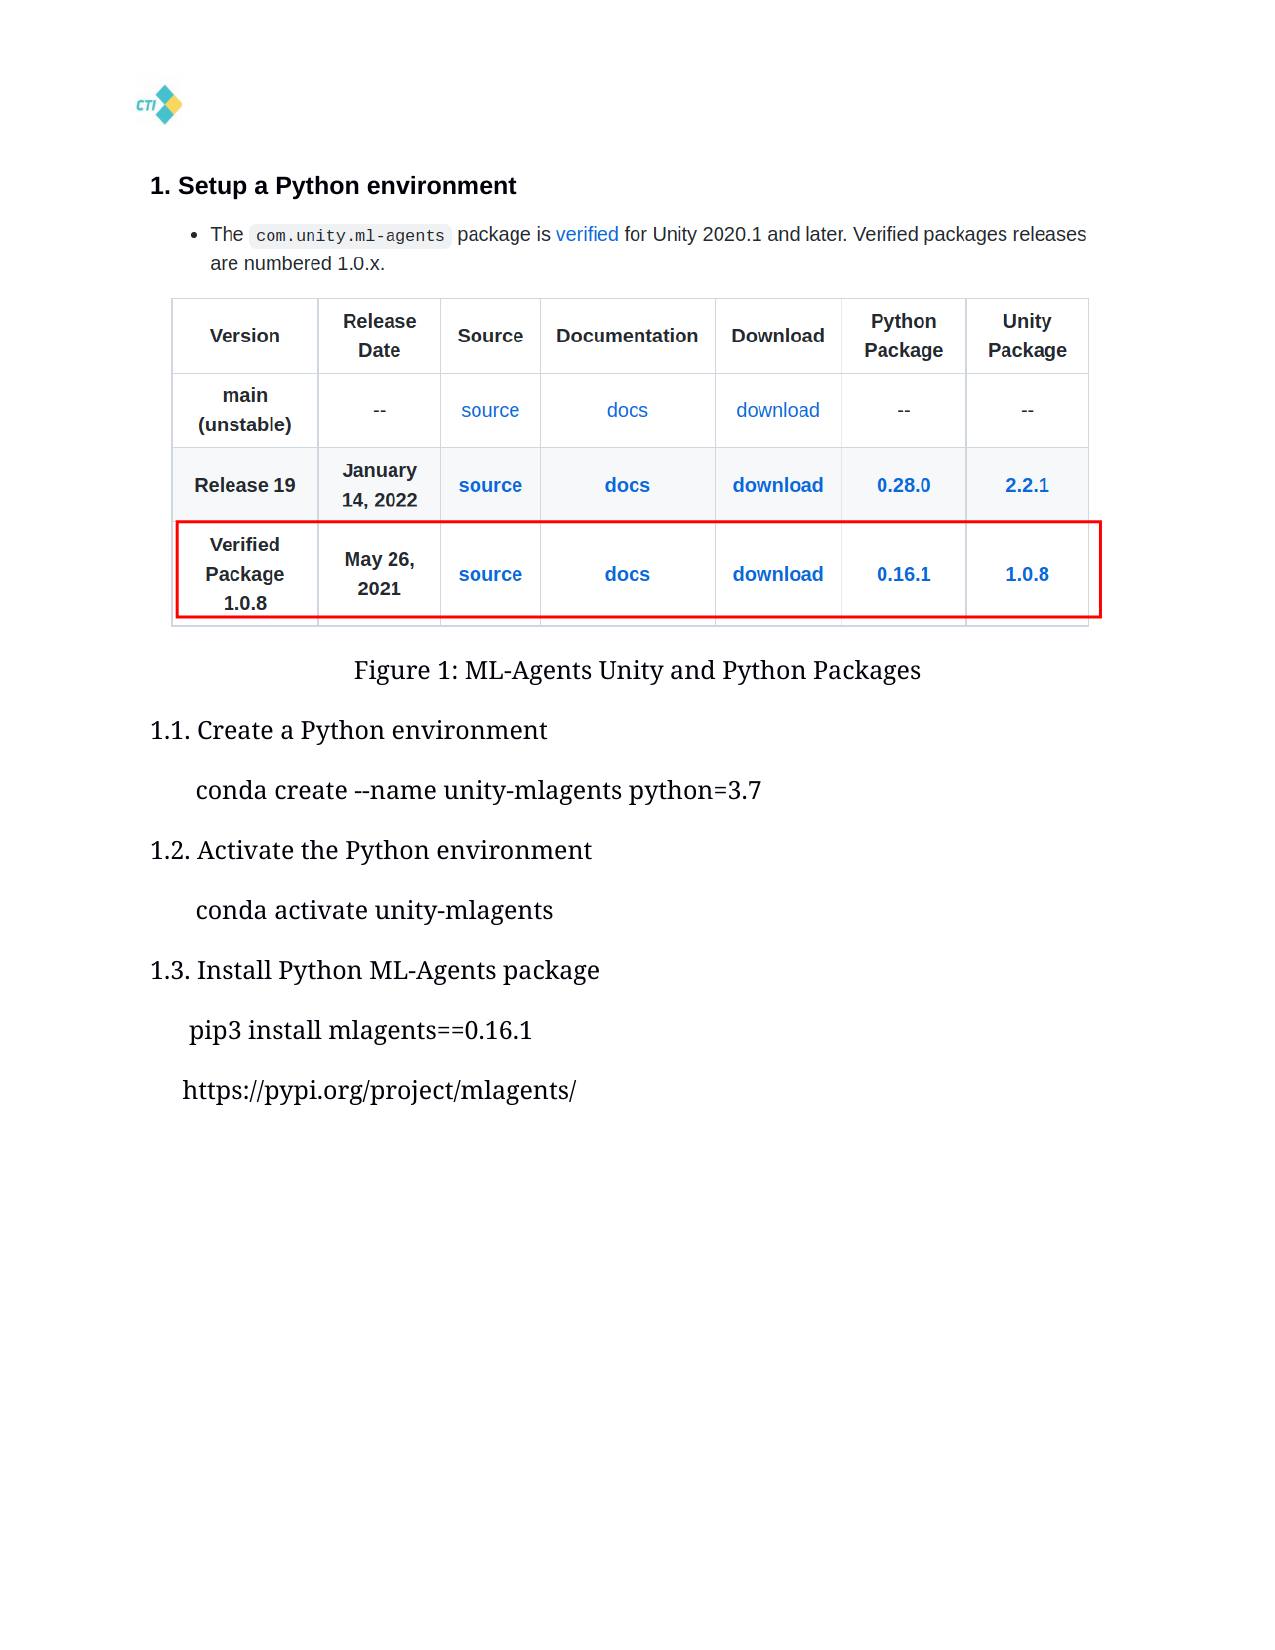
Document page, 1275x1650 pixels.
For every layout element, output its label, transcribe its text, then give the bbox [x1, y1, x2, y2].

text 1.1. Create a Python environment [150, 713, 1125, 747]
text 1.2. Activate the Python environment [150, 833, 1125, 867]
text https://pypi.org/project/mlagents/ [150, 1073, 1125, 1107]
text pip3 install mlagents==0.16.1 [150, 1013, 1125, 1047]
picture [150, 216, 1125, 631]
text conda create --name unity-mlagents python=3.7 [150, 773, 1125, 807]
text Figure 1: ML-Agents Unity and Python Packages [150, 631, 1125, 687]
text conda activate unity-mlagents [150, 893, 1125, 927]
picture [134, 75, 183, 126]
text 1.3. Install Python ML-Agents package [150, 953, 1125, 987]
subtitle 1. Setup a Python environment [150, 171, 1125, 199]
